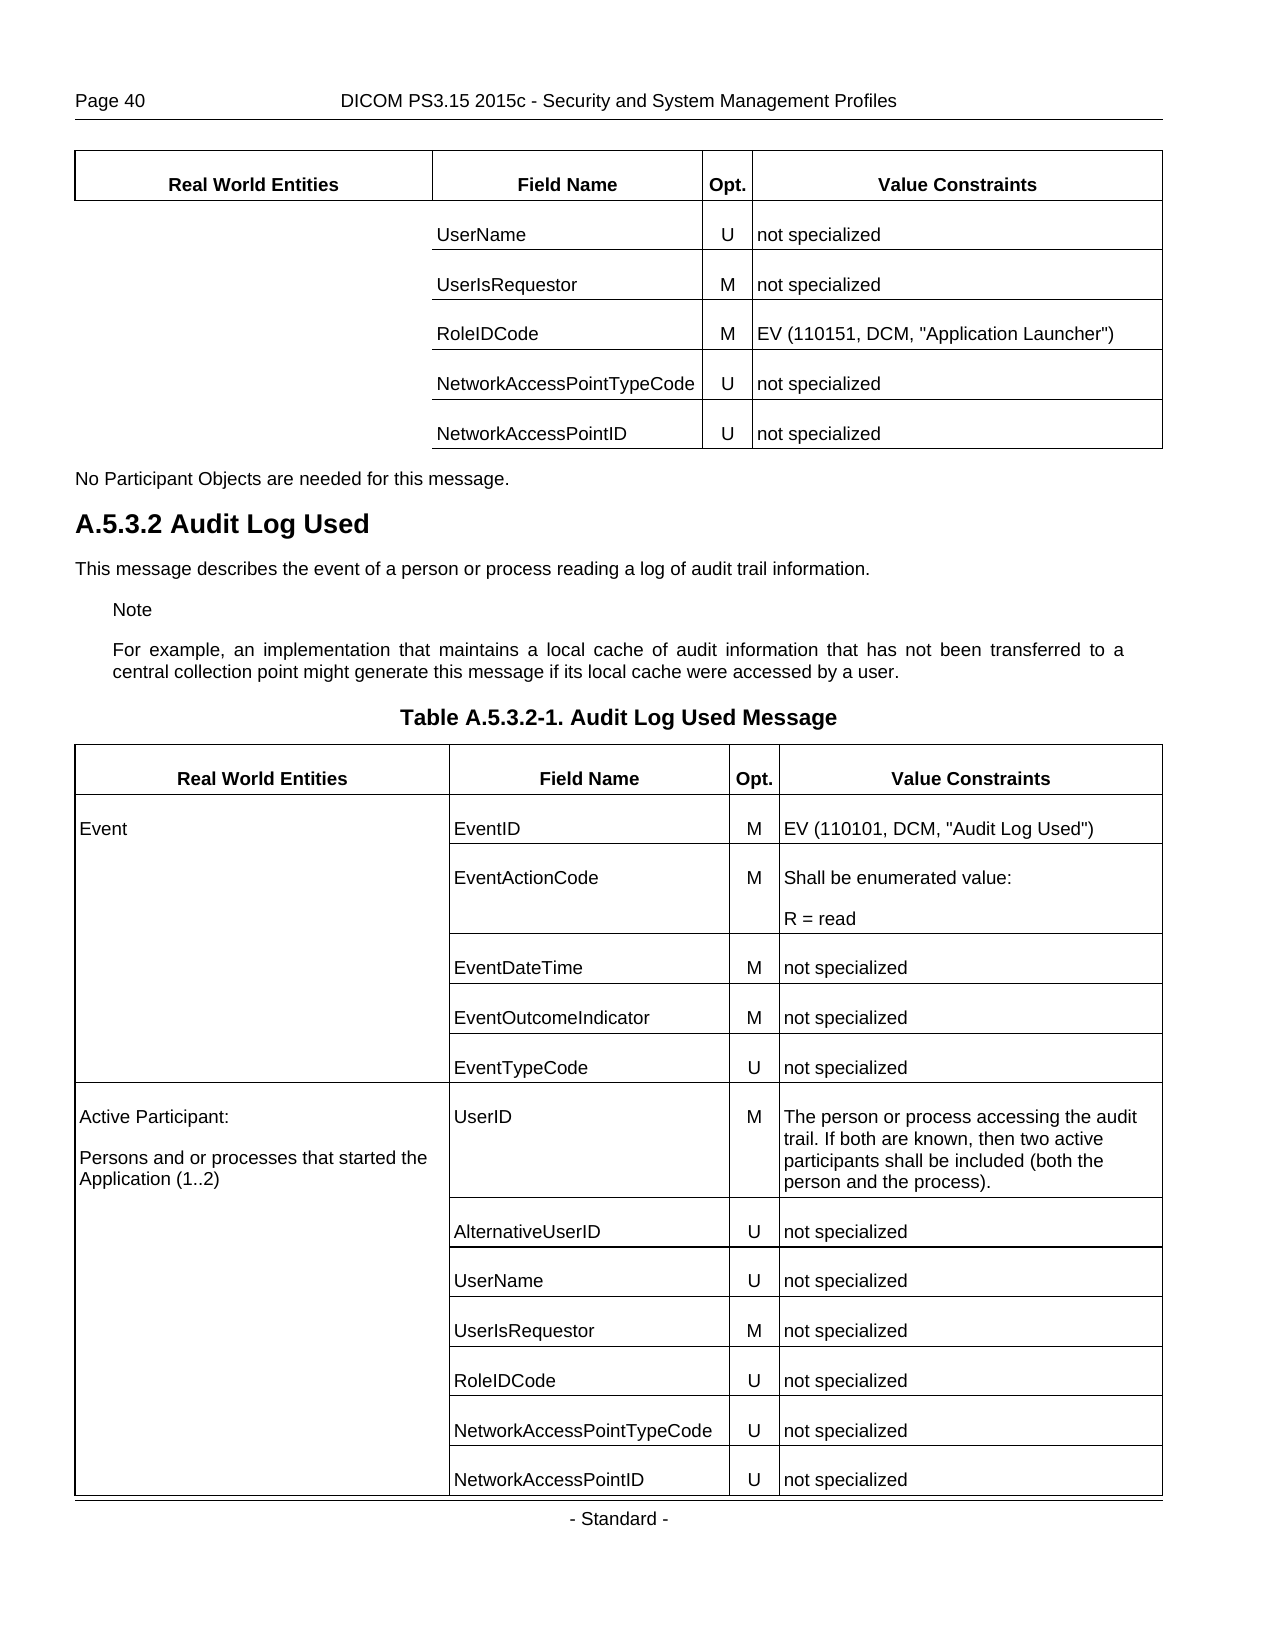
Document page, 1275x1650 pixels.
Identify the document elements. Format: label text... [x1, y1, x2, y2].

text No Participant Objects are needed for this message. [75, 468, 1162, 489]
table_cell not specialized [753, 400, 1162, 448]
table_cell NetworkAccessPointID [450, 1446, 729, 1495]
table_cell EventOutcomeIndicator [450, 984, 729, 1033]
table_cell UserName [450, 1248, 729, 1296]
table_cell EventDateTime [450, 934, 729, 983]
table_cell not specialized [780, 1248, 1162, 1296]
table_cell M [703, 300, 752, 349]
table_header Real World Entities [76, 151, 432, 200]
table_cell EventID [450, 795, 729, 843]
table_cell The person or process accessing the audit trail. If both are known, then two active participants shall be included (both the person and the process). [780, 1083, 1162, 1197]
table_cell AlternativeUserID [450, 1198, 729, 1246]
table_cell Active Participant: Persons and or processes that started the Application (1..2) [76, 1083, 449, 1495]
table_cell U [730, 1034, 779, 1082]
table_cell NetworkAccessPointTypeCode [432, 350, 702, 398]
text A.5.3.2 Audit Log Used [75, 508, 1162, 539]
table_cell not specialized [780, 1034, 1162, 1082]
text Note [112, 598, 1125, 620]
table_cell NetworkAccessPointID [432, 400, 702, 448]
table_cell U [730, 1347, 779, 1395]
table_cell U [730, 1396, 779, 1445]
table_cell EventTypeCode [450, 1034, 729, 1082]
table_header Value Constraints [753, 151, 1162, 200]
table_cell EV (110151, DCM, "Application Launcher") [753, 300, 1162, 349]
table_cell UserID [450, 1083, 729, 1197]
table_cell not specialized [780, 1297, 1162, 1346]
table_cell M [730, 984, 779, 1033]
table_cell EventActionCode [450, 844, 729, 933]
table_cell not specialized [780, 1347, 1162, 1395]
table_cell U [730, 1446, 779, 1495]
table_cell U [730, 1198, 779, 1246]
table_cell not specialized [780, 1396, 1162, 1445]
text For example, an implementation that maintains a local cache of audit information that has not been transferred to a central collection point might generate this message if its local cache were accessed by a user. [112, 639, 1125, 682]
table_header Real World Entities [76, 745, 449, 793]
table_header Field Name [450, 745, 729, 793]
table_cell U [703, 400, 752, 448]
table_cell not specialized [753, 350, 1162, 398]
table_cell not specialized [753, 250, 1162, 299]
table_cell M [730, 1083, 779, 1197]
table_cell M [730, 844, 779, 933]
table_cell M [730, 1297, 779, 1346]
table_cell Shall be enumerated value: R = read [780, 844, 1162, 933]
table_cell UserIsRequestor [432, 250, 702, 299]
table_cell not specialized [780, 984, 1162, 1033]
table_cell U [703, 201, 752, 249]
table_header Field Name [433, 151, 702, 200]
table_cell M [703, 250, 752, 299]
table_cell UserName [432, 201, 702, 249]
table_cell UserIsRequestor [450, 1297, 729, 1346]
table_cell not specialized [780, 1446, 1162, 1495]
table_cell EV (110101, DCM, "Audit Log Used") [780, 795, 1162, 843]
table_cell M [730, 795, 779, 843]
table_cell NetworkAccessPointTypeCode [450, 1396, 729, 1445]
table_header Opt. [730, 745, 779, 793]
table_cell not specialized [753, 201, 1162, 249]
table_cell Event [76, 795, 449, 1082]
table_cell not specialized [780, 934, 1162, 983]
table_cell U [703, 350, 752, 398]
table_header Value Constraints [780, 745, 1162, 793]
table_cell M [730, 934, 779, 983]
table_cell U [730, 1248, 779, 1296]
text Table A.5.3.2-1. Audit Log Used Message [75, 704, 1162, 730]
table_header Opt. [703, 151, 752, 200]
table_cell RoleIDCode [432, 300, 702, 349]
table_cell not specialized [780, 1198, 1162, 1246]
table_cell RoleIDCode [450, 1347, 729, 1395]
text This message describes the event of a person or process reading a log of audit trail information. [75, 558, 1162, 580]
